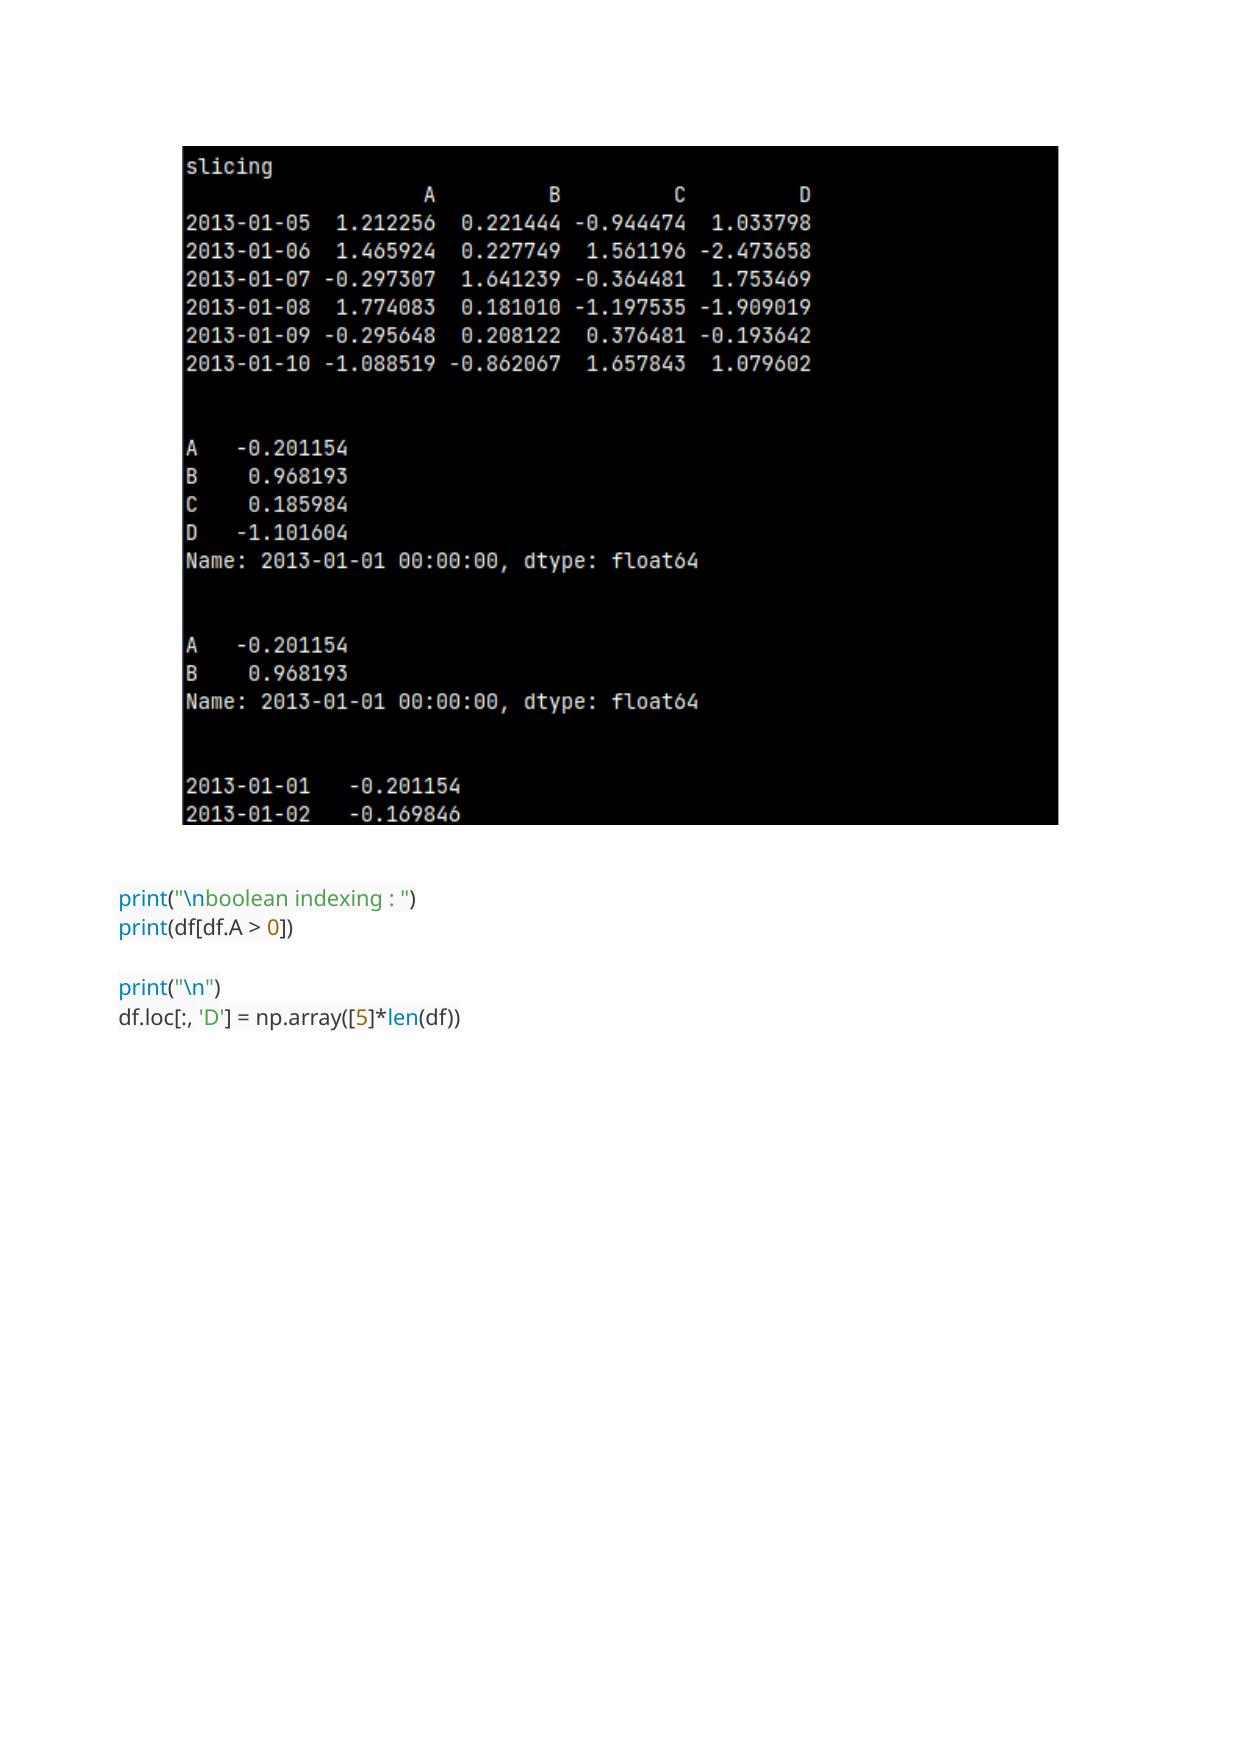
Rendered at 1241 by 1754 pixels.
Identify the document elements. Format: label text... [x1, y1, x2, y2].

text print(df[df.A > 0]) [118, 912, 1122, 942]
text print("\n") [118, 972, 1122, 1002]
text df.loc[:, 'D'] = np.array([5]*len(df)) [118, 1002, 1122, 1031]
text print("\nboolean indexing : ") [118, 882, 1122, 912]
picture [181, 146, 1059, 825]
